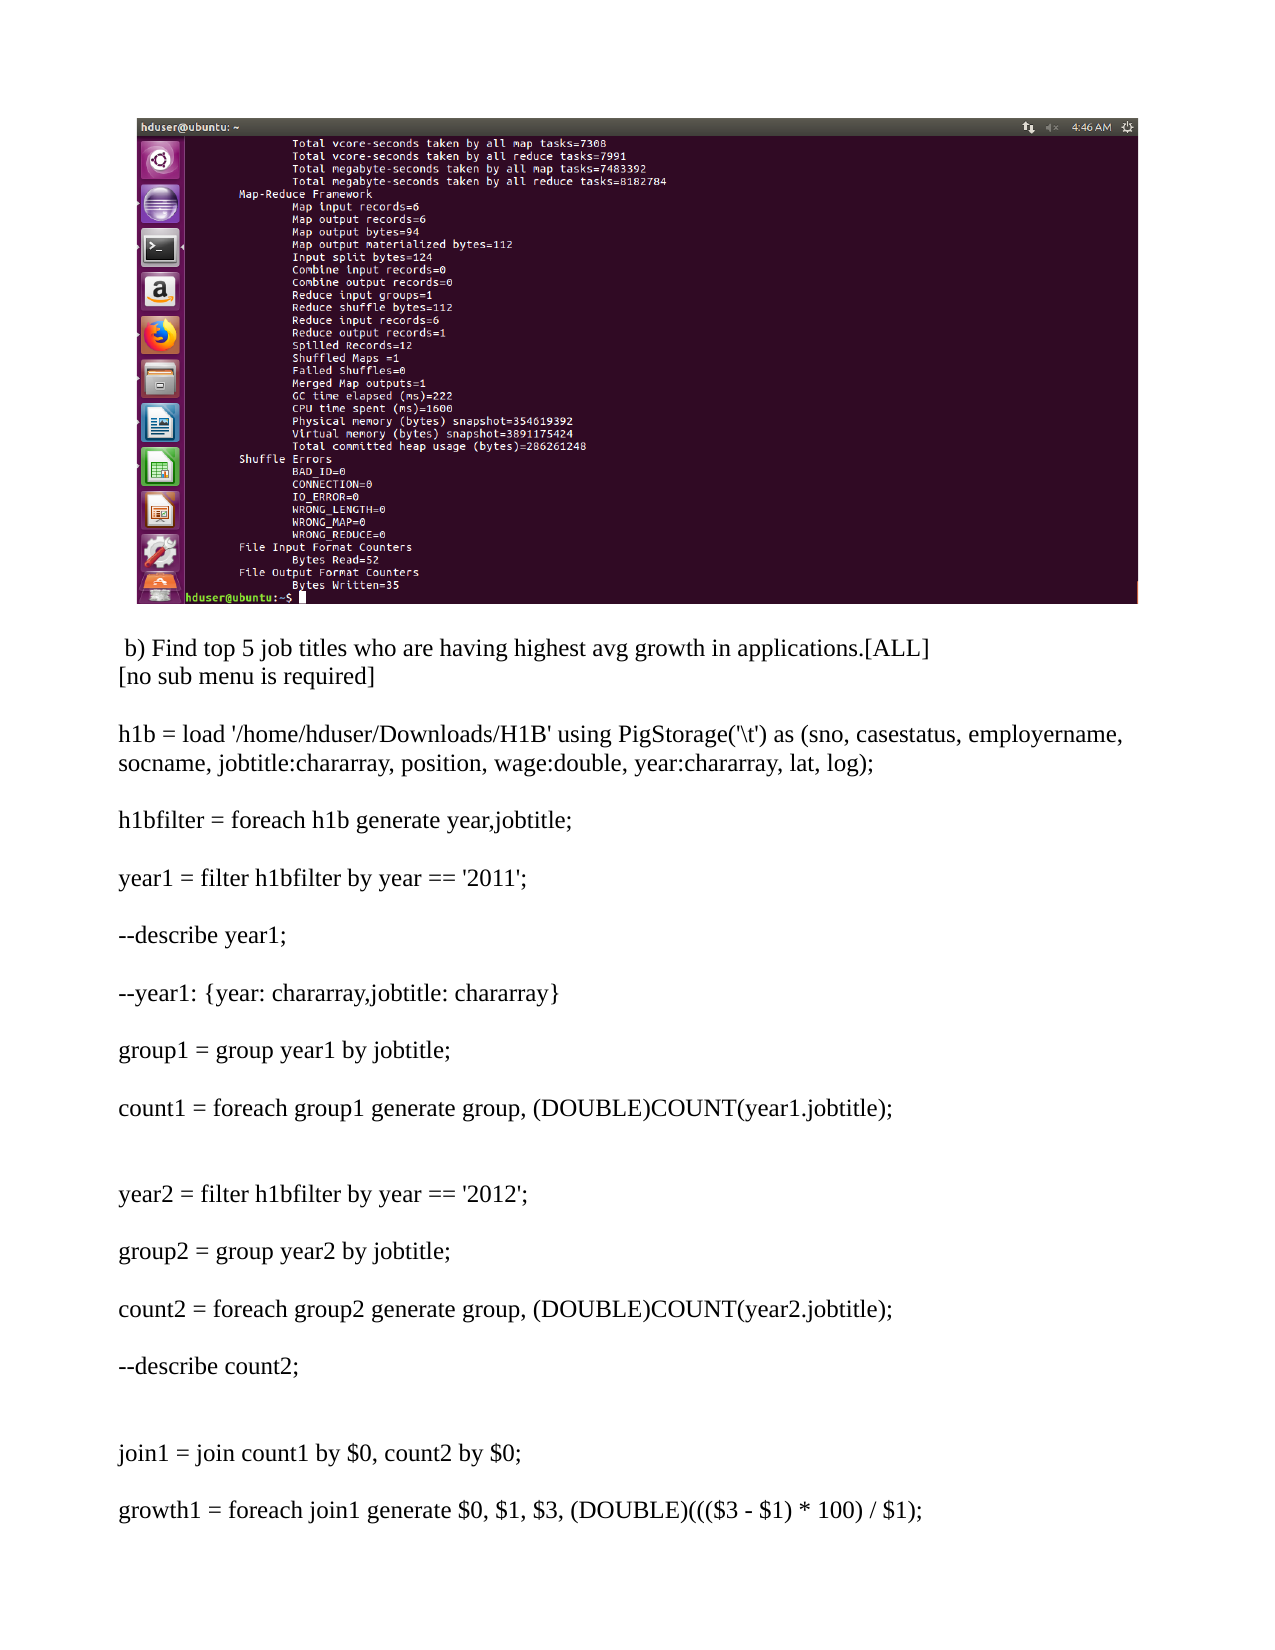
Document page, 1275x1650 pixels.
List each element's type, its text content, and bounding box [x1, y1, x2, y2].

text year2 = filter h1bfilter by year == '2012'; [118, 1179, 1157, 1208]
text h1bfilter = foreach h1b generate year,jobtitle; [118, 805, 1157, 834]
text year1 = filter h1bfilter by year == '2011'; [118, 863, 1157, 891]
text --describe year1; [118, 920, 1157, 949]
text join1 = join count1 by $0, count2 by $0; [118, 1438, 1157, 1466]
text [no sub menu is required] [118, 661, 1157, 690]
text group2 = group year2 by jobtitle; [118, 1236, 1157, 1265]
text --year1: {year: chararray,jobtitle: chararray} [118, 978, 1157, 1006]
text growth1 = foreach join1 generate $0, $1, $3, (DOUBLE)((($3 - $1) * 100) / $1); [118, 1495, 1157, 1524]
text count2 = foreach group2 generate group, (DOUBLE)COUNT(year2.jobtitle); [118, 1294, 1157, 1323]
text count1 = foreach group1 generate group, (DOUBLE)COUNT(year1.jobtitle); [118, 1093, 1157, 1121]
text b) Find top 5 job titles who are having highest avg growth in applications.[ALL] [118, 633, 1157, 661]
text h1b = load '/home/hduser/Downloads/H1B' using PigStorage('\t') as (sno, casestatus, employername, socname, jobtitle:chararray, position, wage:double, year:chararray, lat, log); [118, 719, 1157, 776]
picture [136, 118, 1139, 604]
text --describe count2; [118, 1351, 1157, 1380]
text group1 = group year1 by jobtitle; [118, 1035, 1157, 1064]
